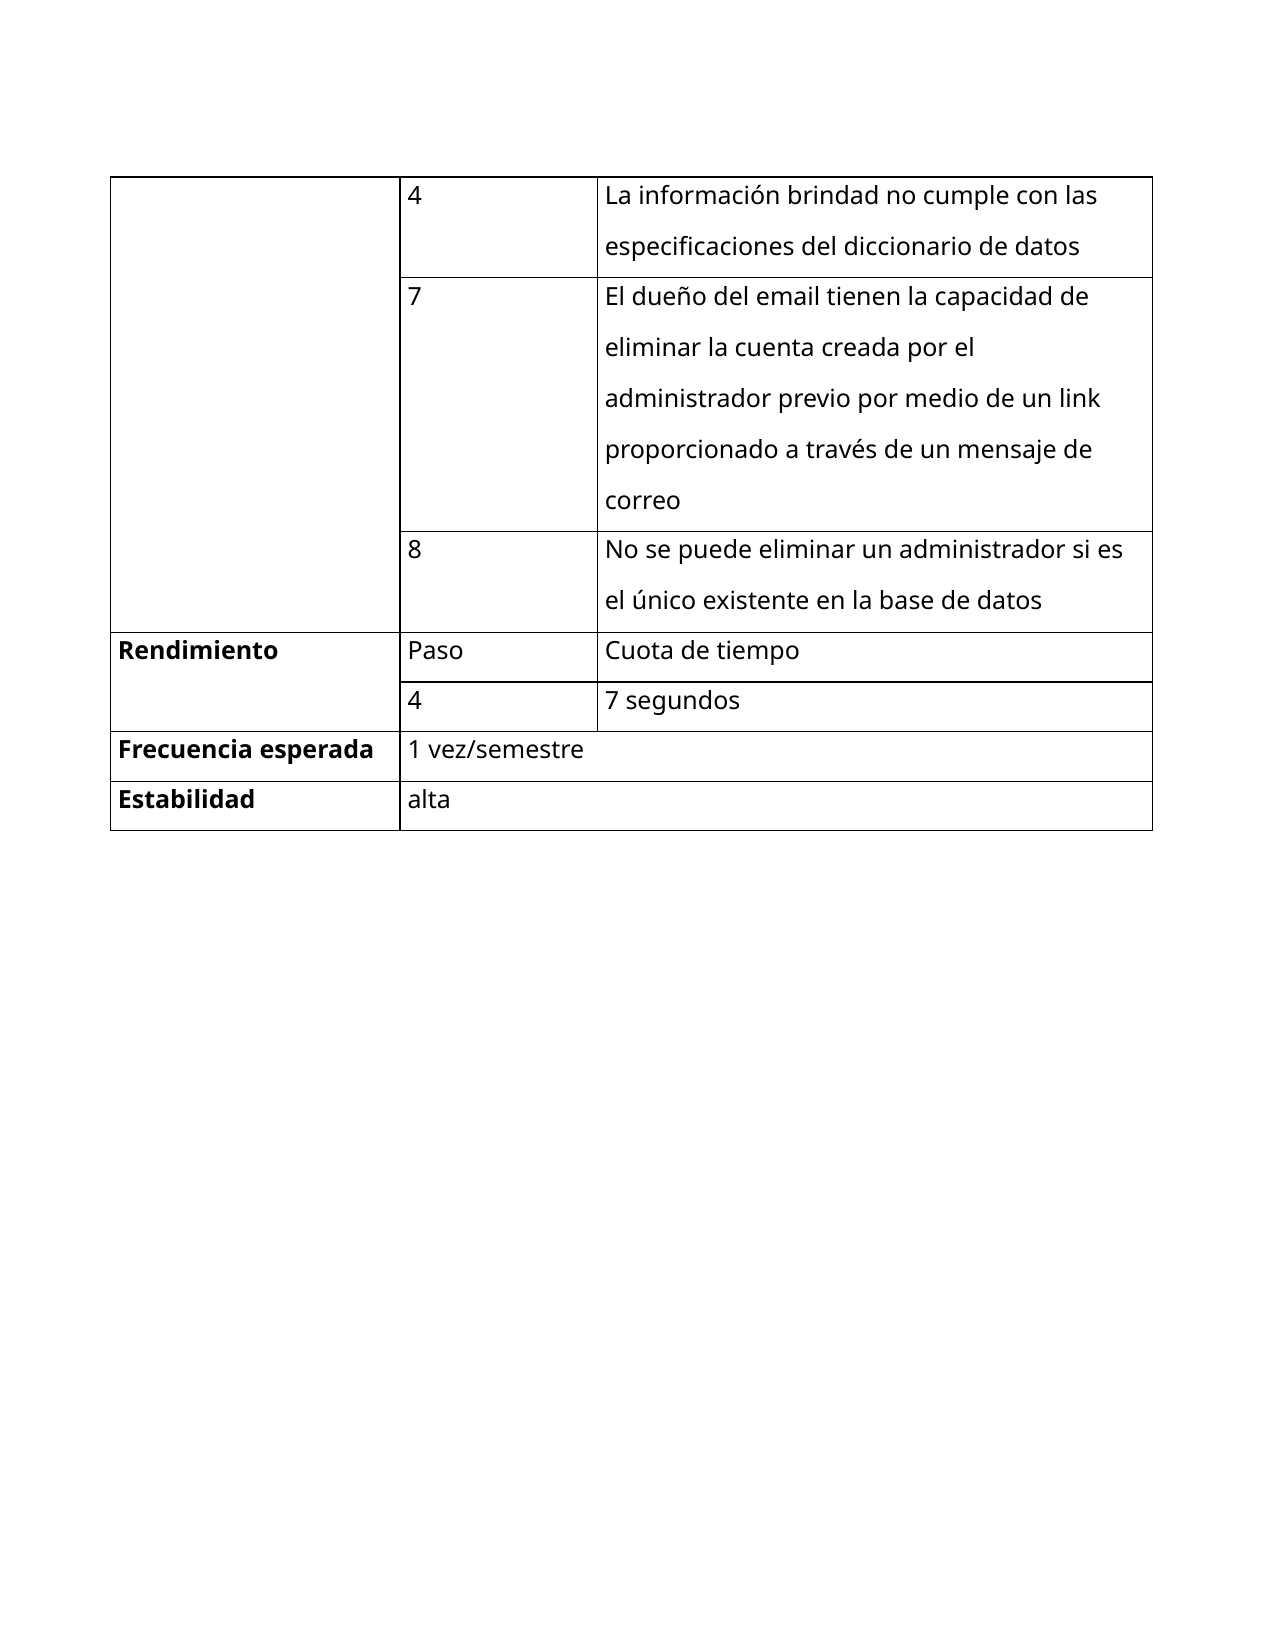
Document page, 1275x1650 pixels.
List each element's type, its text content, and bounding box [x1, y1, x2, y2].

table_cell alta [401, 782, 1152, 830]
table_cell 7 [401, 278, 597, 531]
table_cell Cuota de tiempo [598, 633, 1152, 681]
table_cell La información brindad no cumple con las especificaciones del diccionario de datos [598, 178, 1152, 277]
table_cell El dueño del email tienen la capacidad de eliminar la cuenta creada por el administrador previo por medio de un link proporcionado a través de un mensaje de correo [598, 278, 1152, 531]
table_cell No se puede eliminar un administrador si es el único existente en la base de datos [598, 532, 1152, 632]
table_cell 1 vez/semestre [401, 732, 1152, 781]
table_cell [111, 178, 399, 632]
table_cell 7 segundos [598, 683, 1152, 731]
table_cell Frecuencia esperada [111, 732, 399, 781]
table_cell Rendimiento [111, 633, 399, 731]
table_cell 4 [401, 178, 597, 277]
table_cell 8 [401, 532, 597, 632]
table_cell 4 [401, 683, 597, 731]
table_cell Estabilidad [111, 782, 399, 830]
table_cell Paso [401, 633, 597, 681]
